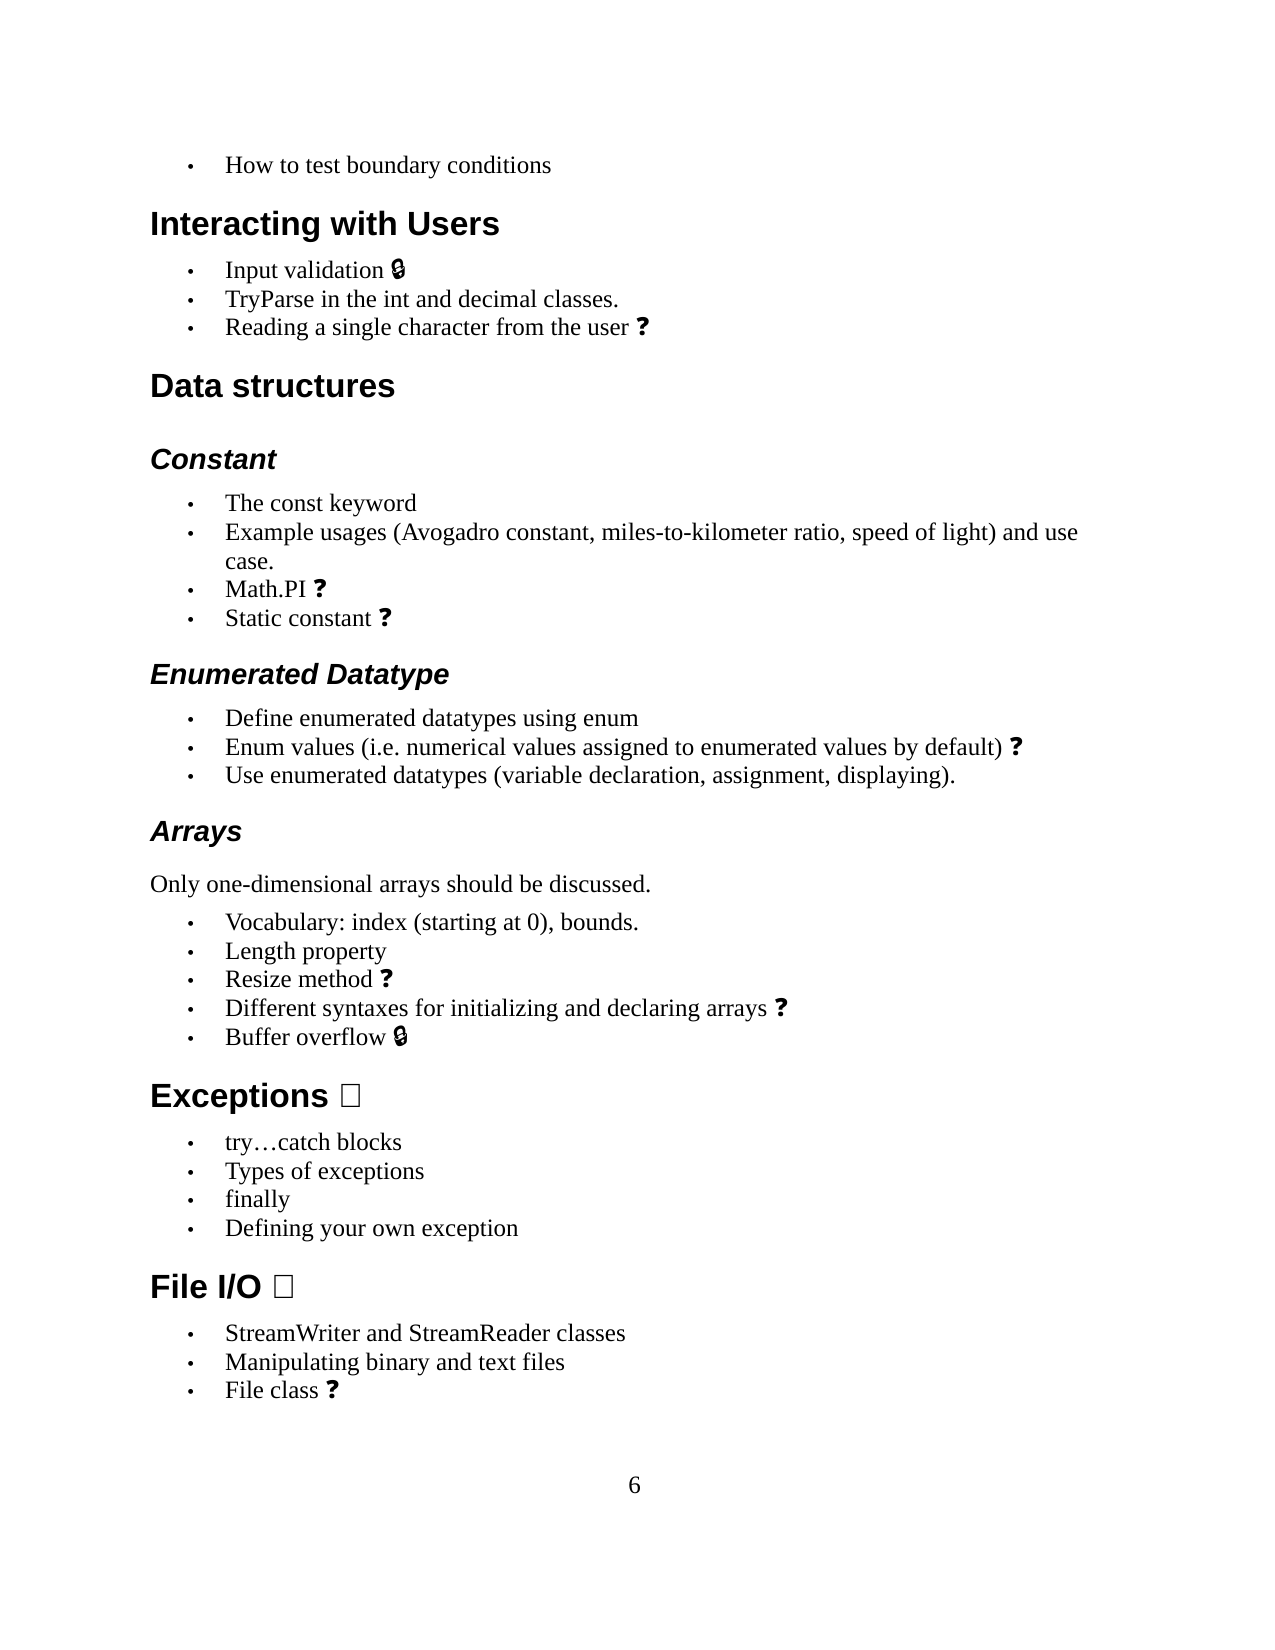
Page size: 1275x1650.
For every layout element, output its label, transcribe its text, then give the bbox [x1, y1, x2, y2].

list Define enumerated datatypes using enum [187, 703, 1125, 732]
subtitle Arrays [150, 814, 1125, 848]
list Types of exceptions [187, 1156, 1125, 1184]
subtitle Data structures [150, 366, 1125, 405]
list Defining your own exception [187, 1213, 1125, 1242]
list Example usages (Avogadro constant, miles-to-kilometer ratio, speed of light) and use case. [187, 517, 1125, 574]
list The const keyword [187, 488, 1125, 517]
subtitle Constant [150, 442, 1125, 476]
list Static constant ❓ [187, 603, 1125, 632]
subtitle Exceptions 🔜 [150, 1076, 1125, 1114]
list StreamWriter and StreamReader classes [187, 1318, 1125, 1347]
list Resize method ❓ [187, 964, 1125, 993]
list Buffer overflow 🔒 [187, 1022, 1125, 1051]
list Math.PI ❓ [187, 574, 1125, 603]
list Different syntaxes for initializing and declaring arrays ❓ [187, 993, 1125, 1022]
subtitle Interacting with Users [150, 204, 1125, 242]
list Enum values (i.e. numerical values assigned to enumerated values by default) ❓ [187, 732, 1125, 761]
list Reading a single character from the user ❓ [187, 312, 1125, 341]
list Input validation 🔒 [187, 255, 1125, 284]
list finally [187, 1184, 1125, 1213]
list TryParse in the int and decimal classes. [187, 284, 1125, 312]
subtitle Enumerated Datatype [150, 657, 1125, 691]
list Use enumerated datatypes (variable declaration, assignment, displaying). [187, 761, 1125, 789]
list Vocabulary: index (starting at 0), bounds. [187, 907, 1125, 936]
list Manipulating binary and text files [187, 1347, 1125, 1376]
subtitle File I/O 🔜 [150, 1267, 1125, 1306]
list File class ❓ [187, 1376, 1125, 1404]
list Length property [187, 936, 1125, 964]
list How to test boundary conditions [187, 150, 1125, 179]
text Only one-dimensional arrays should be discussed. [150, 869, 1125, 898]
list try…catch blocks [187, 1127, 1125, 1156]
